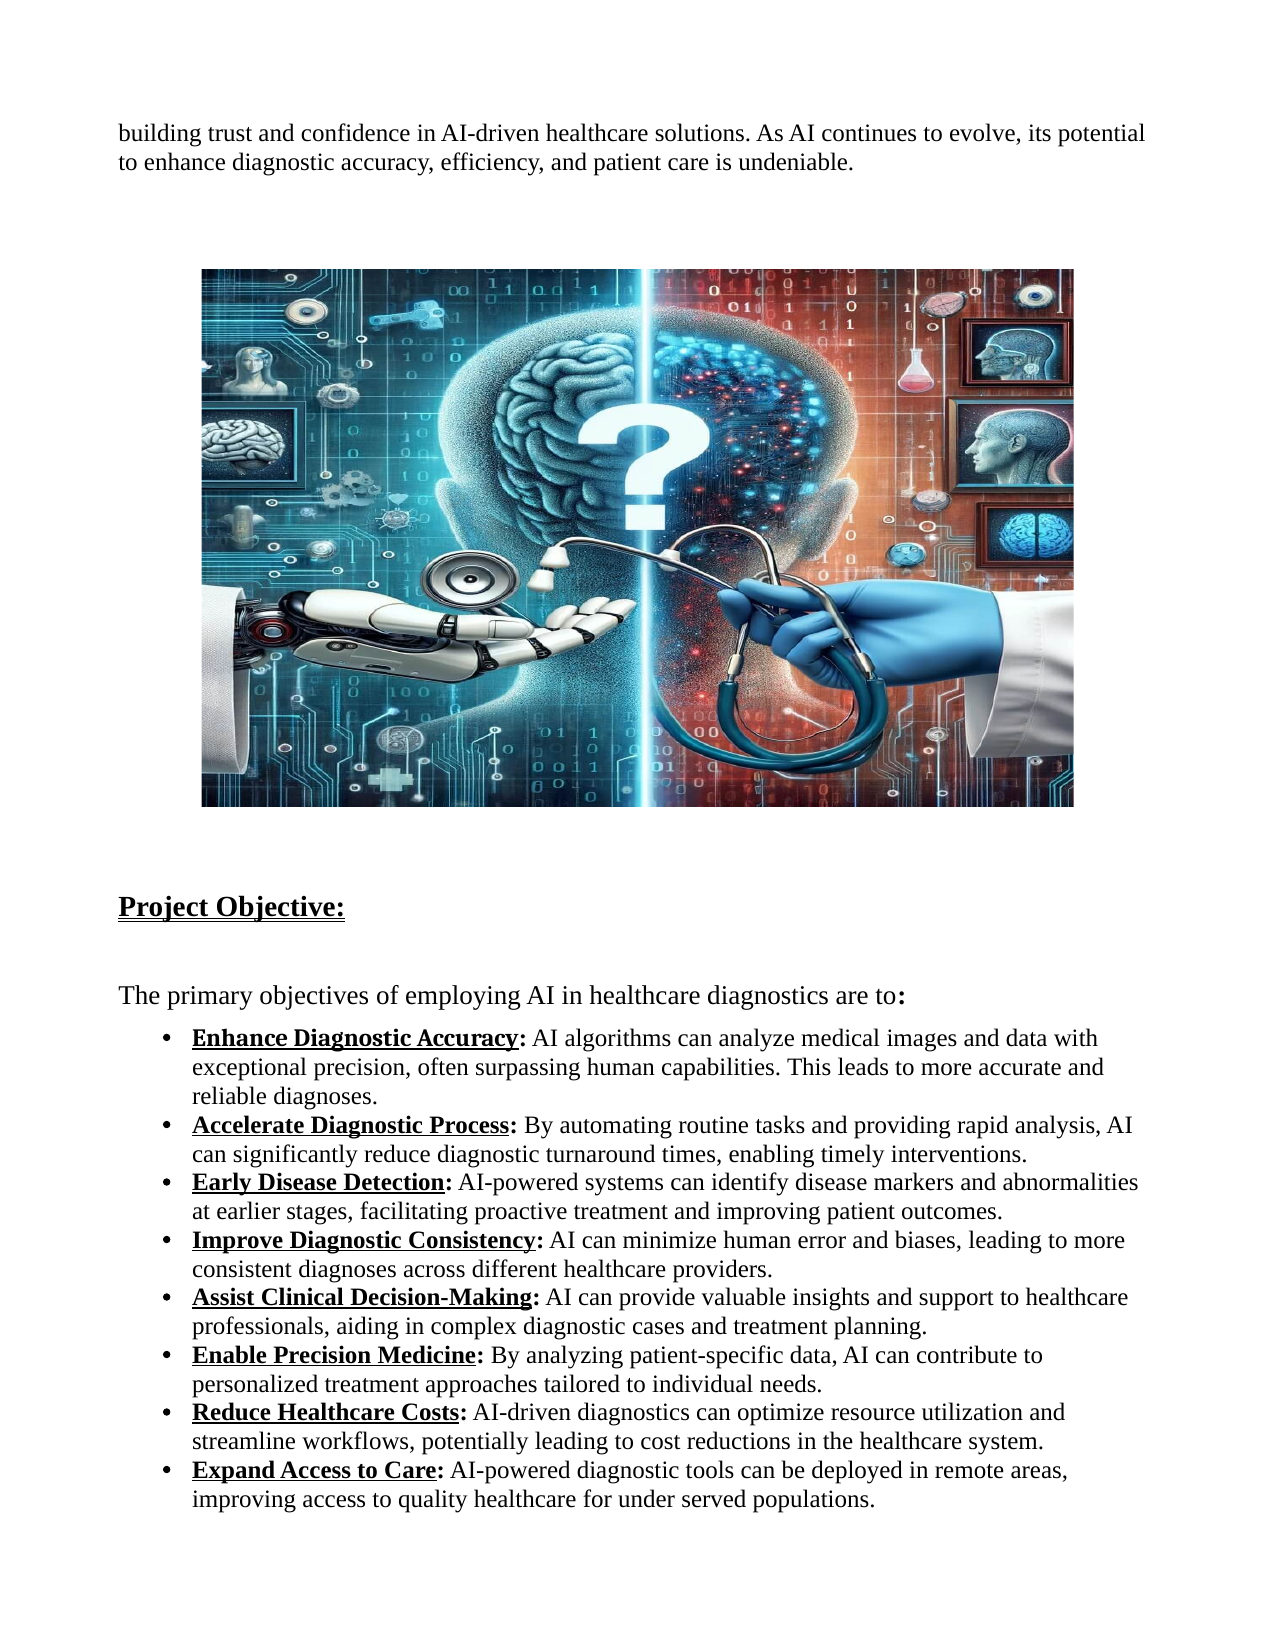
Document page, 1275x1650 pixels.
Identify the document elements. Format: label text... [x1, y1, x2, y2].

picture [201, 269, 1074, 807]
list Enhance Diagnostic Accuracy: AI algorithms can analyze medical images and data with exceptional precision, often surpassing human capabilities. This leads to more accurate and reliable diagnoses. [162, 1023, 1157, 1110]
list Improve Diagnostic Consistency: AI can minimize human error and biases, leading to more consistent diagnoses across different healthcare providers. [162, 1225, 1157, 1282]
text Project Objective: [118, 889, 1157, 923]
text The primary objectives of employing AI in healthcare diagnostics are to: [118, 979, 1157, 1010]
list Assist Clinical Decision-Making: AI can provide valuable insights and support to healthcare professionals, aiding in complex diagnostic cases and treatment planning. [162, 1282, 1157, 1340]
text building trust and confidence in AI-driven healthcare solutions. As AI continues to evolve, its potential to enhance diagnostic accuracy, efficiency, and patient care is undeniable. [118, 118, 1157, 176]
list Enable Precision Medicine: By analyzing patient-specific data, AI can contribute to personalized treatment approaches tailored to individual needs. [162, 1340, 1157, 1397]
list Expand Access to Care: AI-powered diagnostic tools can be deployed in remote areas, improving access to quality healthcare for under served populations. [162, 1455, 1157, 1512]
list Reduce Healthcare Costs: AI-driven diagnostics can optimize resource utilization and streamline workflows, potentially leading to cost reductions in the healthcare system. [162, 1397, 1157, 1455]
list Accelerate Diagnostic Process: By automating routine tasks and providing rapid analysis, AI can significantly reduce diagnostic turnaround times, enabling timely interventions. [162, 1110, 1157, 1167]
list Early Disease Detection: AI-powered systems can identify disease markers and abnormalities at earlier stages, facilitating proactive treatment and improving patient outcomes. [162, 1167, 1157, 1225]
